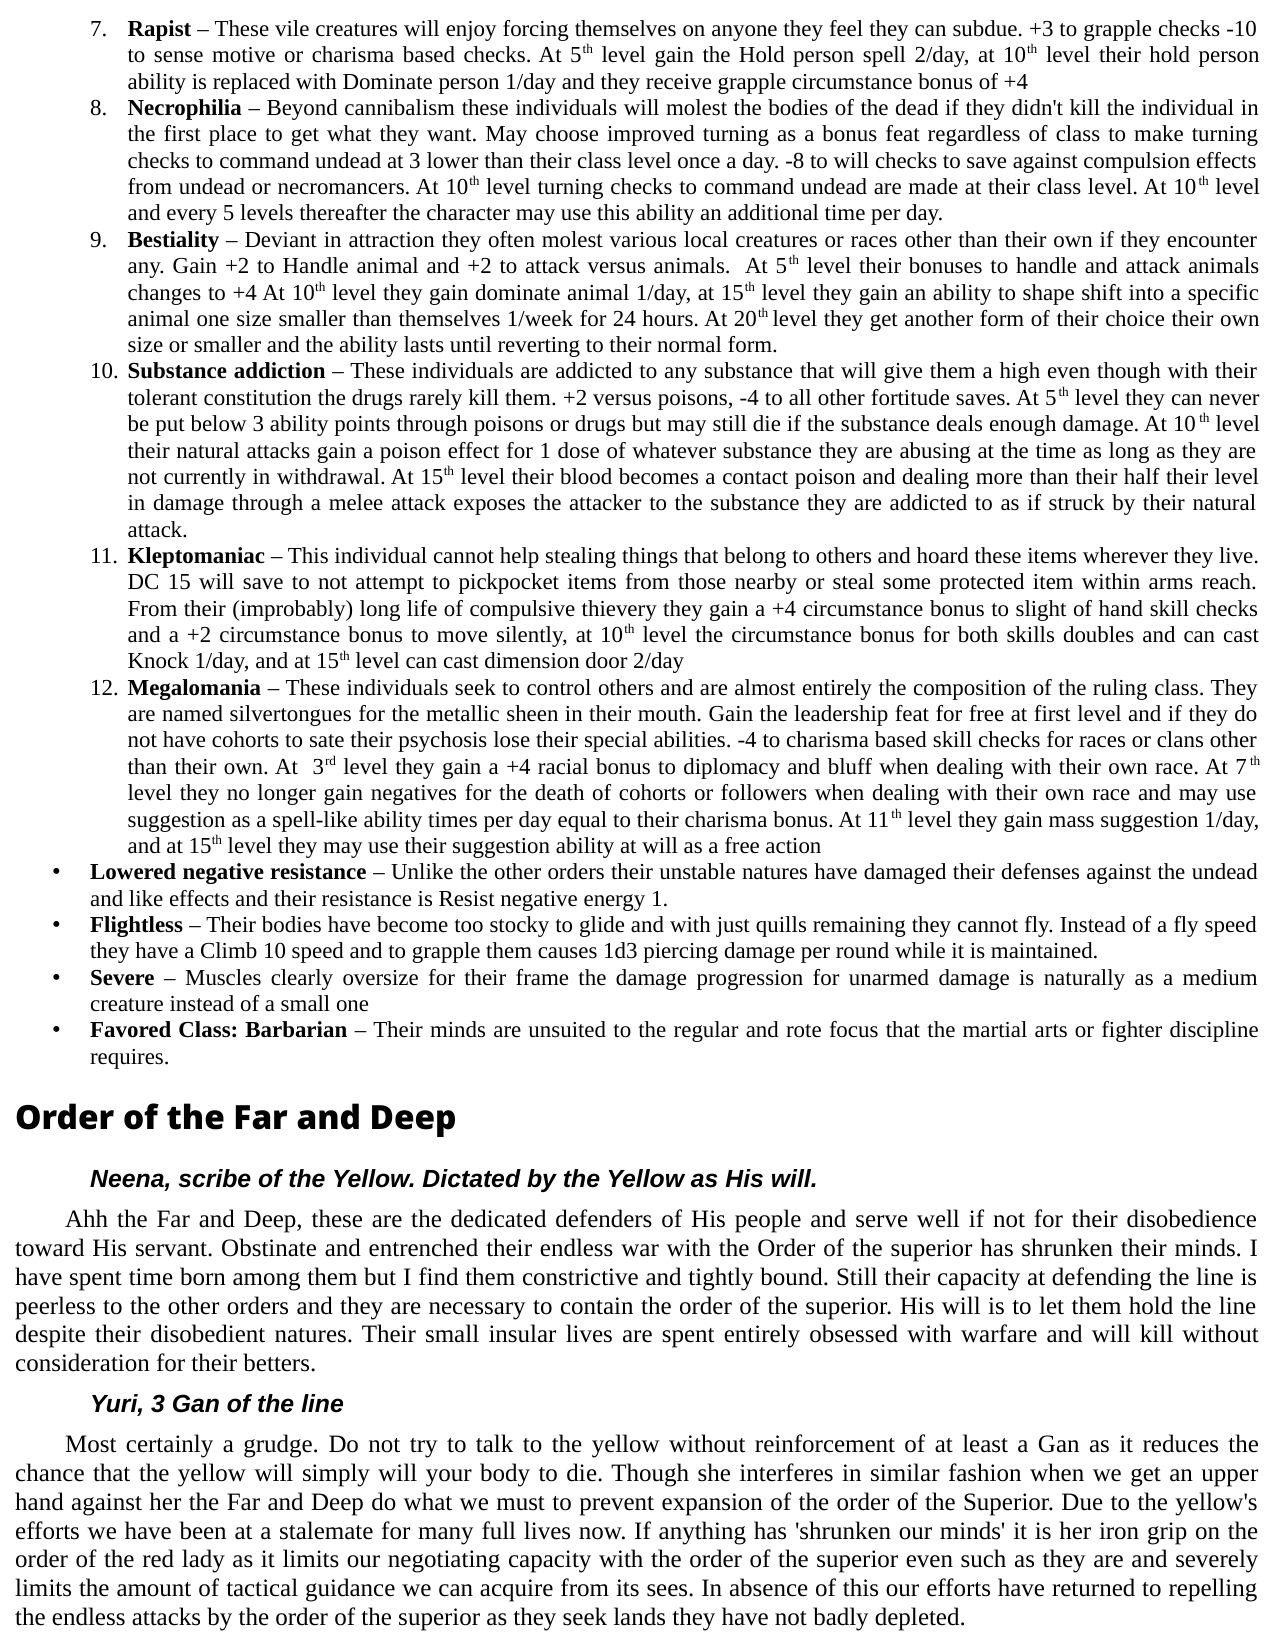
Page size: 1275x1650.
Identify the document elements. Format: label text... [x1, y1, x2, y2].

subtitle Yuri, 3 Gan of the line [90, 1389, 1260, 1418]
list Substance addiction – These individuals are addicted to any substance that will give them a high even though with their tolerant constitution the drugs rarely kill them. +2 versus poisons, -4 to all other fortitude saves. At 5th level they can never be put below 3 ability points through poisons or drugs but may still die if the substance deals enough damage. At 10th level their natural attacks gain a poison effect for 1 dose of whatever substance they are abusing at the time as long as they are not currently in withdrawal. At 15th level their blood becomes a contact poison and dealing more than their half their level in damage through a melee attack exposes the attacker to the substance they are addicted to as if struck by their natural attack. [90, 358, 1260, 542]
list Severe – Muscles clearly oversize for their frame the damage progression for unarmed damage is naturally as a medium creature instead of a small one [52, 964, 1260, 1016]
list Megalomania – These individuals seek to control others and are almost entirely the composition of the ruling class. They are named silvertongues for the metallic sheen in their mouth. Gain the leadership feat for free at first level and if they do not have cohorts to sate their psychosis lose their special abilities. -4 to charisma based skill checks for races or clans other than their own. At 3rd level they gain a +4 racial bonus to diplomacy and bluff when dealing with their own race. At 7th level they no longer gain negatives for the death of cohorts or followers when dealing with their own race and may use suggestion as a spell-like ability times per day equal to their charisma bonus. At 11th level they gain mass suggestion 1/day, and at 15th level they may use their suggestion ability at will as a free action [90, 674, 1260, 858]
list Rapist – These vile creatures will enjoy forcing themselves on anyone they feel they can subdue. +3 to grapple checks -10 to sense motive or charisma based checks. At 5th level gain the Hold person spell 2/day, at 10th level their hold person ability is replaced with Dominate person 1/day and they receive grapple circumstance bonus of +4 [90, 15, 1260, 94]
subtitle Order of the Far and Deep [15, 1094, 1260, 1139]
text Ahh the Far and Deep, these are the dedicated defenders of His people and serve well if not for their disobedience toward His servant. Obstinate and entrenched their endless war with the Order of the superior has shrunken their minds. I have spent time born among them but I find them constrictive and tightly bound. Still their capacity at defending the line is peerless to the other orders and they are necessary to contain the order of the superior. His will is to let them hold the line despite their disobedient natures. Their small insular lives are spent entirely obsessed with warfare and will kill without consideration for their betters. [15, 1204, 1260, 1377]
list Favored Class: Barbarian – Their minds are unsuited to the regular and rote focus that the martial arts or fighter discipline requires. [52, 1016, 1260, 1069]
list Flightless – Their bodies have become too stocky to glide and with just quills remaining they cannot fly. Instead of a fly speed they have a Climb 10 speed and to grapple them causes 1d3 piercing damage per round while it is maintained. [52, 911, 1260, 964]
list Bestiality – Deviant in attraction they often molest various local creatures or races other than their own if they encounter any. Gain +2 to Handle animal and +2 to attack versus animals. At 5th level their bonuses to handle and attack animals changes to +4 At 10th level they gain dominate animal 1/day, at 15th level they gain an ability to shape shift into a specific animal one size smaller than themselves 1/week for 24 hours. At 20th level they get another form of their choice their own size or smaller and the ability lasts until reverting to their normal form. [90, 226, 1260, 358]
subtitle Neena, scribe of the Yellow. Dictated by the Yellow as His will. [90, 1164, 1260, 1193]
list Necrophilia – Beyond cannibalism these individuals will molest the bodies of the dead if they didn't kill the individual in the first place to get what they want. May choose improved turning as a bonus feat regardless of class to make turning checks to command undead at 3 lower than their class level once a day. -8 to will checks to save against compulsion effects from undead or necromancers. At 10th level turning checks to command undead are made at their class level. At 10th level and every 5 levels thereafter the character may use this ability an additional time per day. [90, 94, 1260, 226]
list Kleptomaniac – This individual cannot help stealing things that belong to others and hoard these items wherever they live. DC 15 will save to not attempt to pickpocket items from those nearby or steal some protected item within arms reach. From their (improbably) long life of compulsive thievery they gain a +4 circumstance bonus to slight of hand skill checks and a +2 circumstance bonus to move silently, at 10th level the circumstance bonus for both skills doubles and can cast Knock 1/day, and at 15th level can cast dimension door 2/day [90, 542, 1260, 674]
list Lowered negative resistance – Unlike the other orders their unstable natures have damaged their defenses against the undead and like effects and their resistance is Resist negative energy 1. [52, 858, 1260, 911]
text Most certainly a grudge. Do not try to talk to the yellow without reinforcement of at least a Gan as it reduces the chance that the yellow will simply will your body to die. Though she interferes in similar fashion when we get an upper hand against her the Far and Deep do what we must to prevent expansion of the order of the Superior. Due to the yellow's efforts we have been at a stalemate for many full lives now. If anything has 'shrunken our minds' it is her iron grip on the order of the red lady as it limits our negotiating capacity with the order of the superior even such as they are and severely limits the amount of tactical guidance we can acquire from its sees. In absence of this our efforts have returned to repelling the endless attacks by the order of the superior as they seek lands they have not badly depleted. [15, 1429, 1260, 1631]
